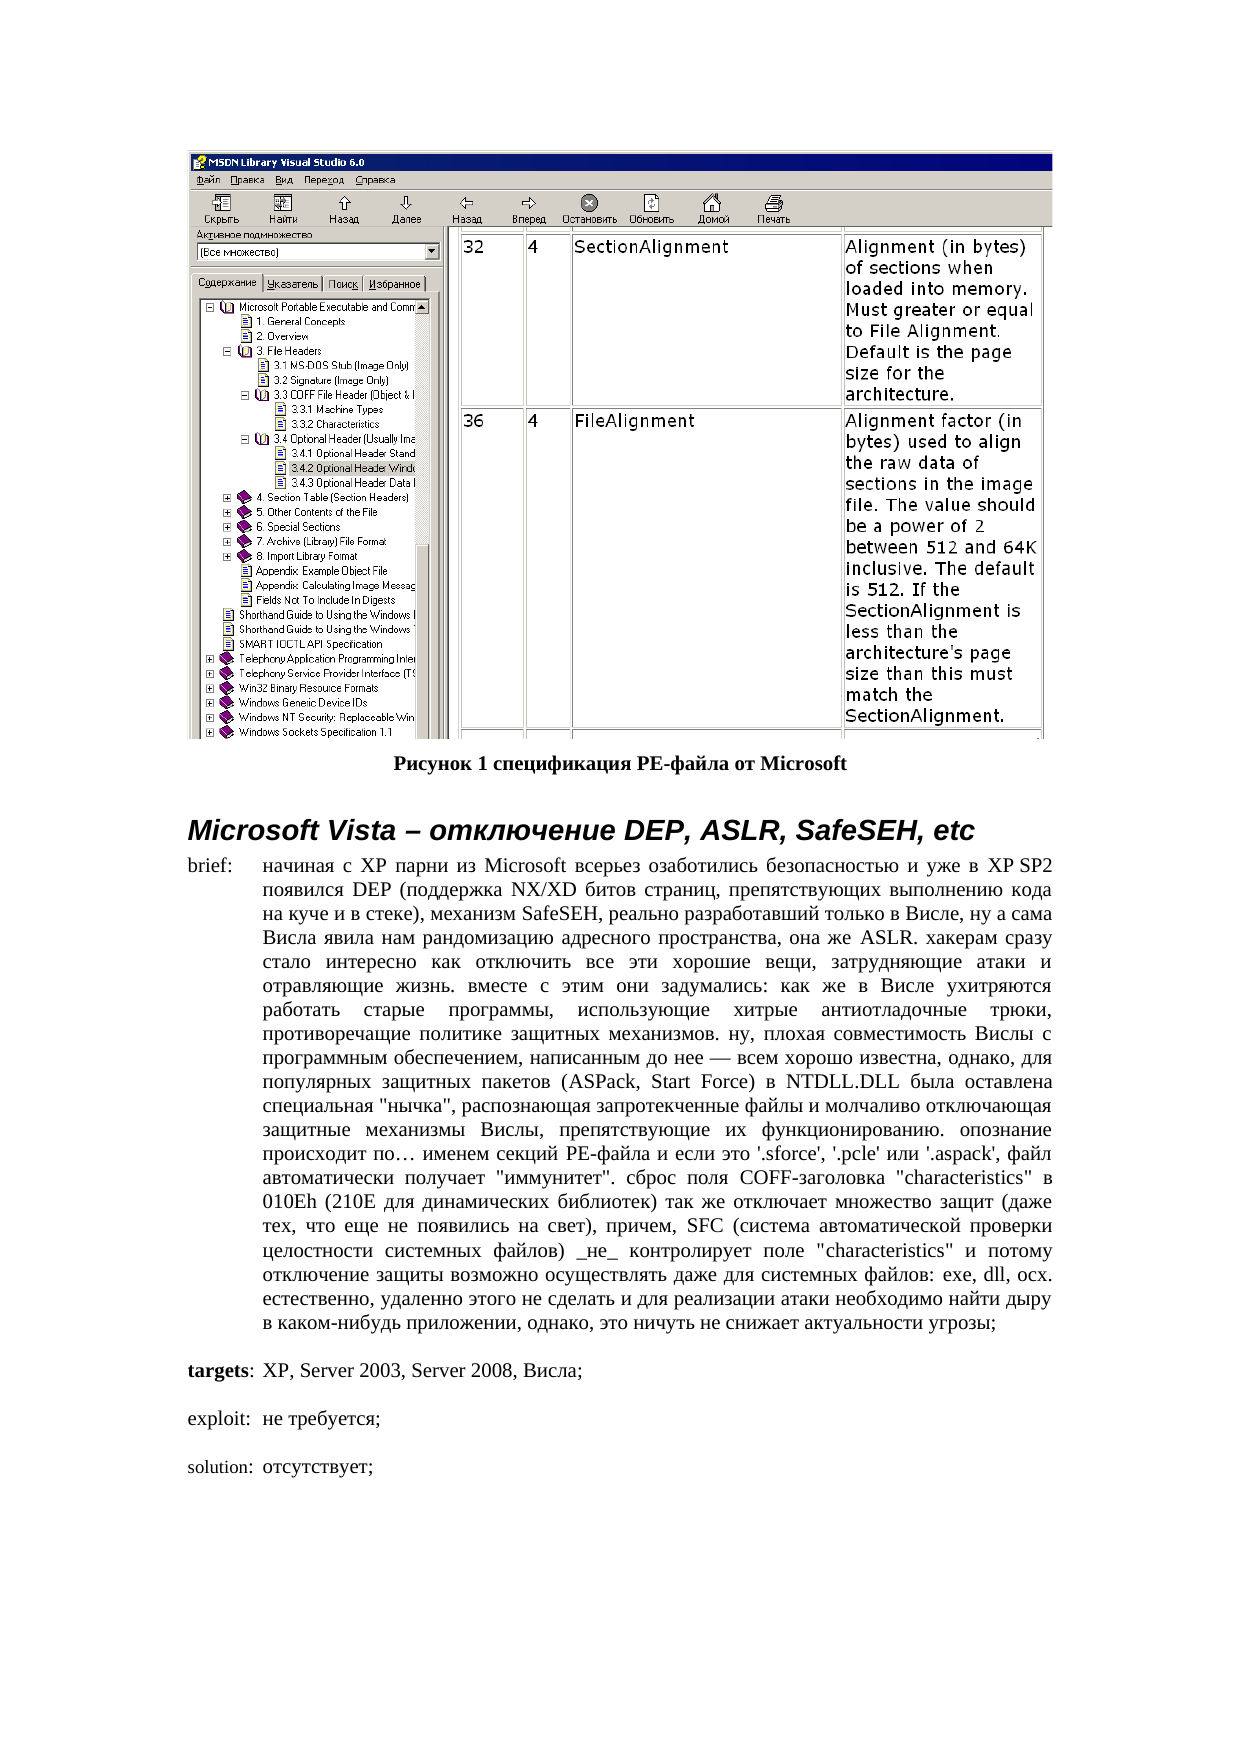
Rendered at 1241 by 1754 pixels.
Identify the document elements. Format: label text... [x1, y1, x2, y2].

text Рисунок 1 спецификация PE-файла от Microsoft [187, 751, 1053, 775]
text solution: отсутствует; [187, 1454, 1053, 1478]
picture [187, 150, 1053, 739]
text exploit: не требуется; [187, 1406, 1053, 1430]
text targets: XP, Server 2003, Server 2008, Висла; [187, 1358, 1053, 1382]
subtitle Microsoft Vista – отключение DEP, ASLR, SafeSEH, etc [187, 813, 1053, 846]
text brief: начиная с XP парни из Microsoft всерьез озаботились безопасностью и уже в XP SP2 появился DEP (поддержка NX/XD битов страниц, препятствующих выполнению кода на куче и в стеке), механизм SafeSEH, реально разработавший только в Висле, ну а сама Висла явила нам рандомизацию адресного пространства, она же ASLR. хакерам сразу стало интересно как отключить все эти хорошие вещи, затрудняющие атаки и отравляющие жизнь. вместе с этим они задумались: как же в Висле ухитряются работать старые программы, использующие хитрые антиотладочные трюки, противоречащие политике защитных механизмов. ну, плохая совместимость Вислы с программным обеспечением, написанным до нее — всем хорошо известна, однако, для популярных защитных пакетов (ASPack, Start Force) в NTDLL.DLL была оставлена специальная "нычка", распознающая запротекченные файлы и молчаливо отключающая защитные механизмы Вислы, препятствующие их функционированию. опознание происходит по… именем секций PE-файла и если это '.sforce', '.pcle' или '.aspack', файл автоматически получает "иммунитет". сброс поля COFF-заголовка "characteristics" в 010Eh (210E для динамических библиотек) так же отключает множество защит (даже тех, что еще не появились на свет), причем, SFC (система автоматической проверки целостности системных файлов) _не_ контролирует поле "characteristics" и потому отключение защиты возможно осуществлять даже для системных файлов: exe, dll, ocx. естественно, удаленно этого не сделать и для реализации атаки необходимо найти дыру в каком-нибудь приложении, однако, это ничуть не снижает актуальности угрозы; [187, 852, 1053, 1334]
